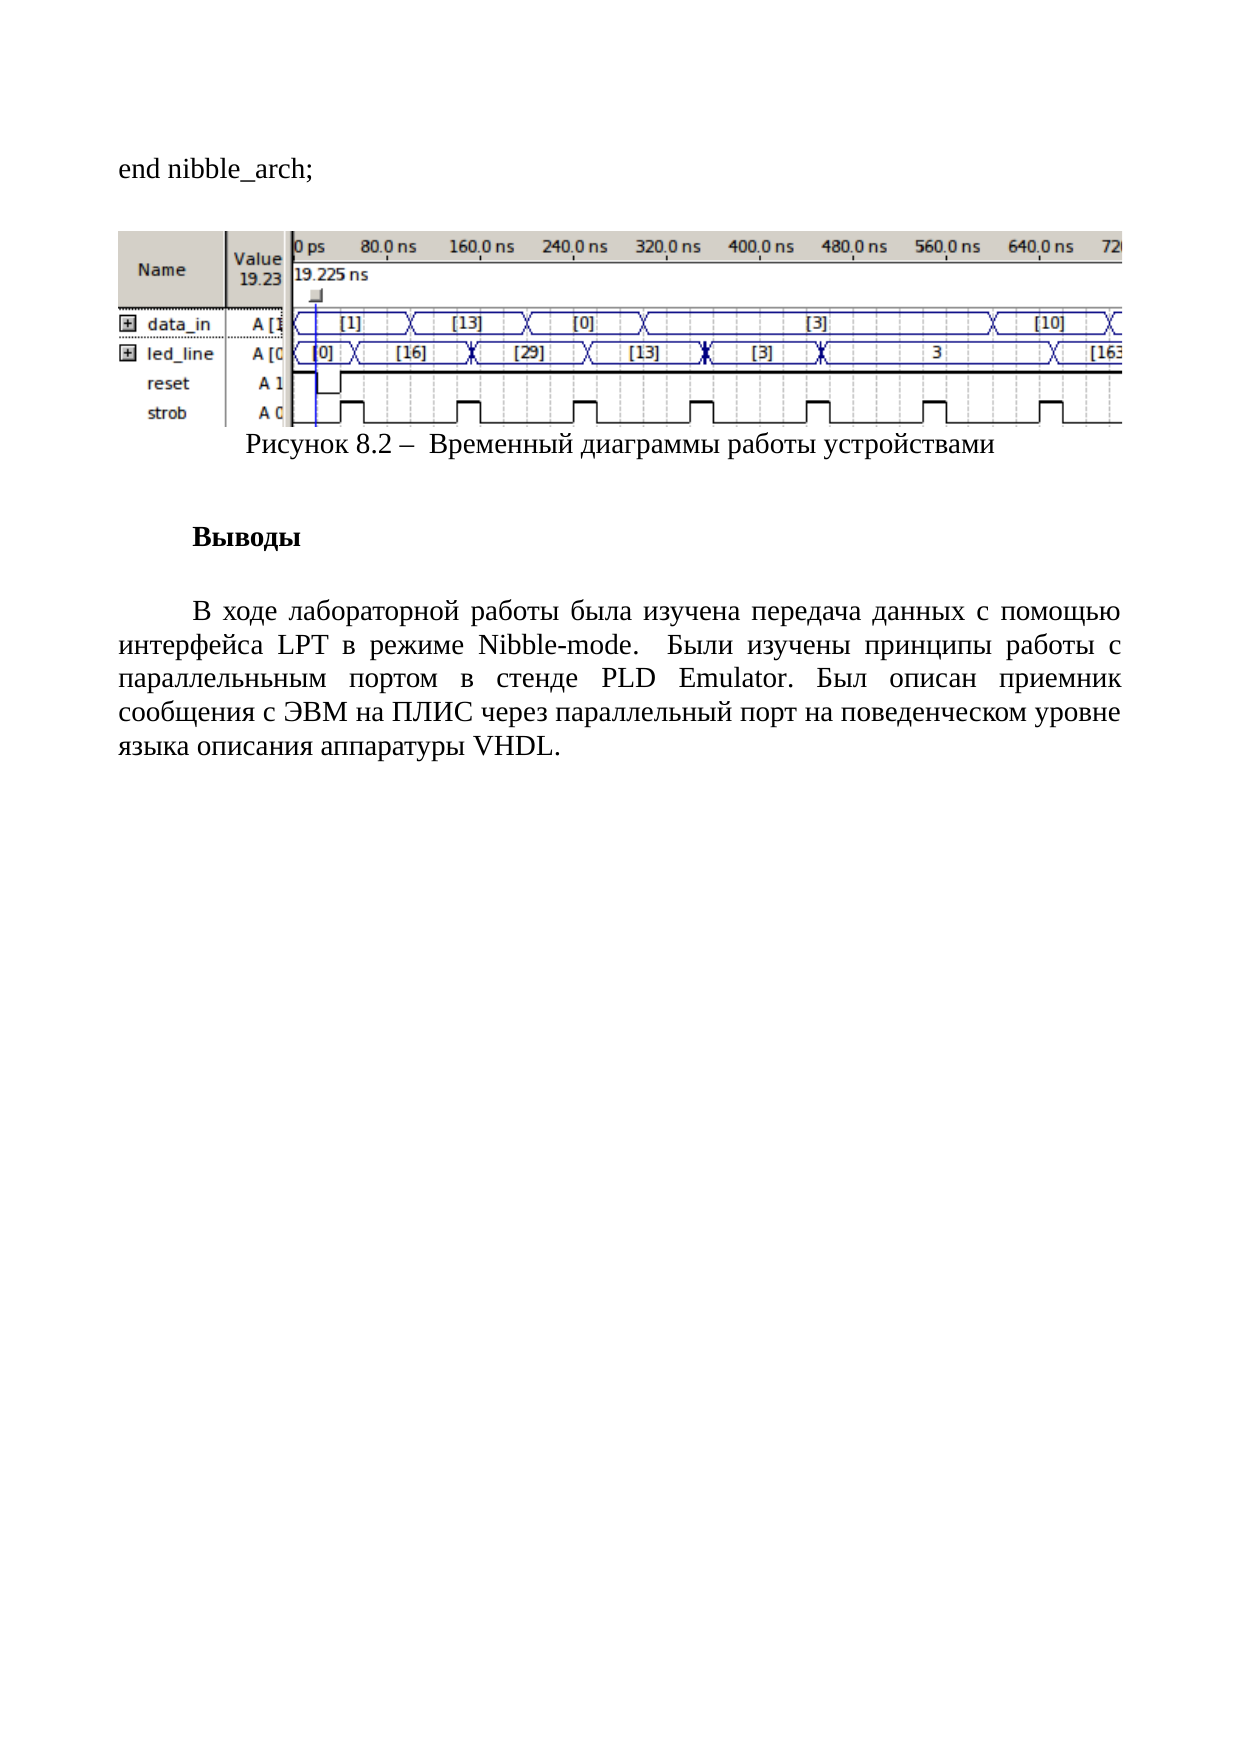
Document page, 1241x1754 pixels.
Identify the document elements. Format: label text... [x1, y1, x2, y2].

text Выводы [118, 519, 1122, 552]
text Рисунок 8.2 – Временный диаграммы работы устройствами [118, 427, 1122, 460]
text end nibble_arch; [118, 152, 1122, 185]
text В ходе лабораторной работы была изучена передача данных с помощью интерфейса LPT в режиме Nibble-mode. Были изучены принципы работы с параллельньным портом в стенде PLD Emulator. Был описан приемник сообщения с ЭВМ на ПЛИС через параллельный порт на поведенческом уровне языка описания аппаратуры VHDL. [118, 593, 1122, 761]
picture [118, 231, 1123, 427]
